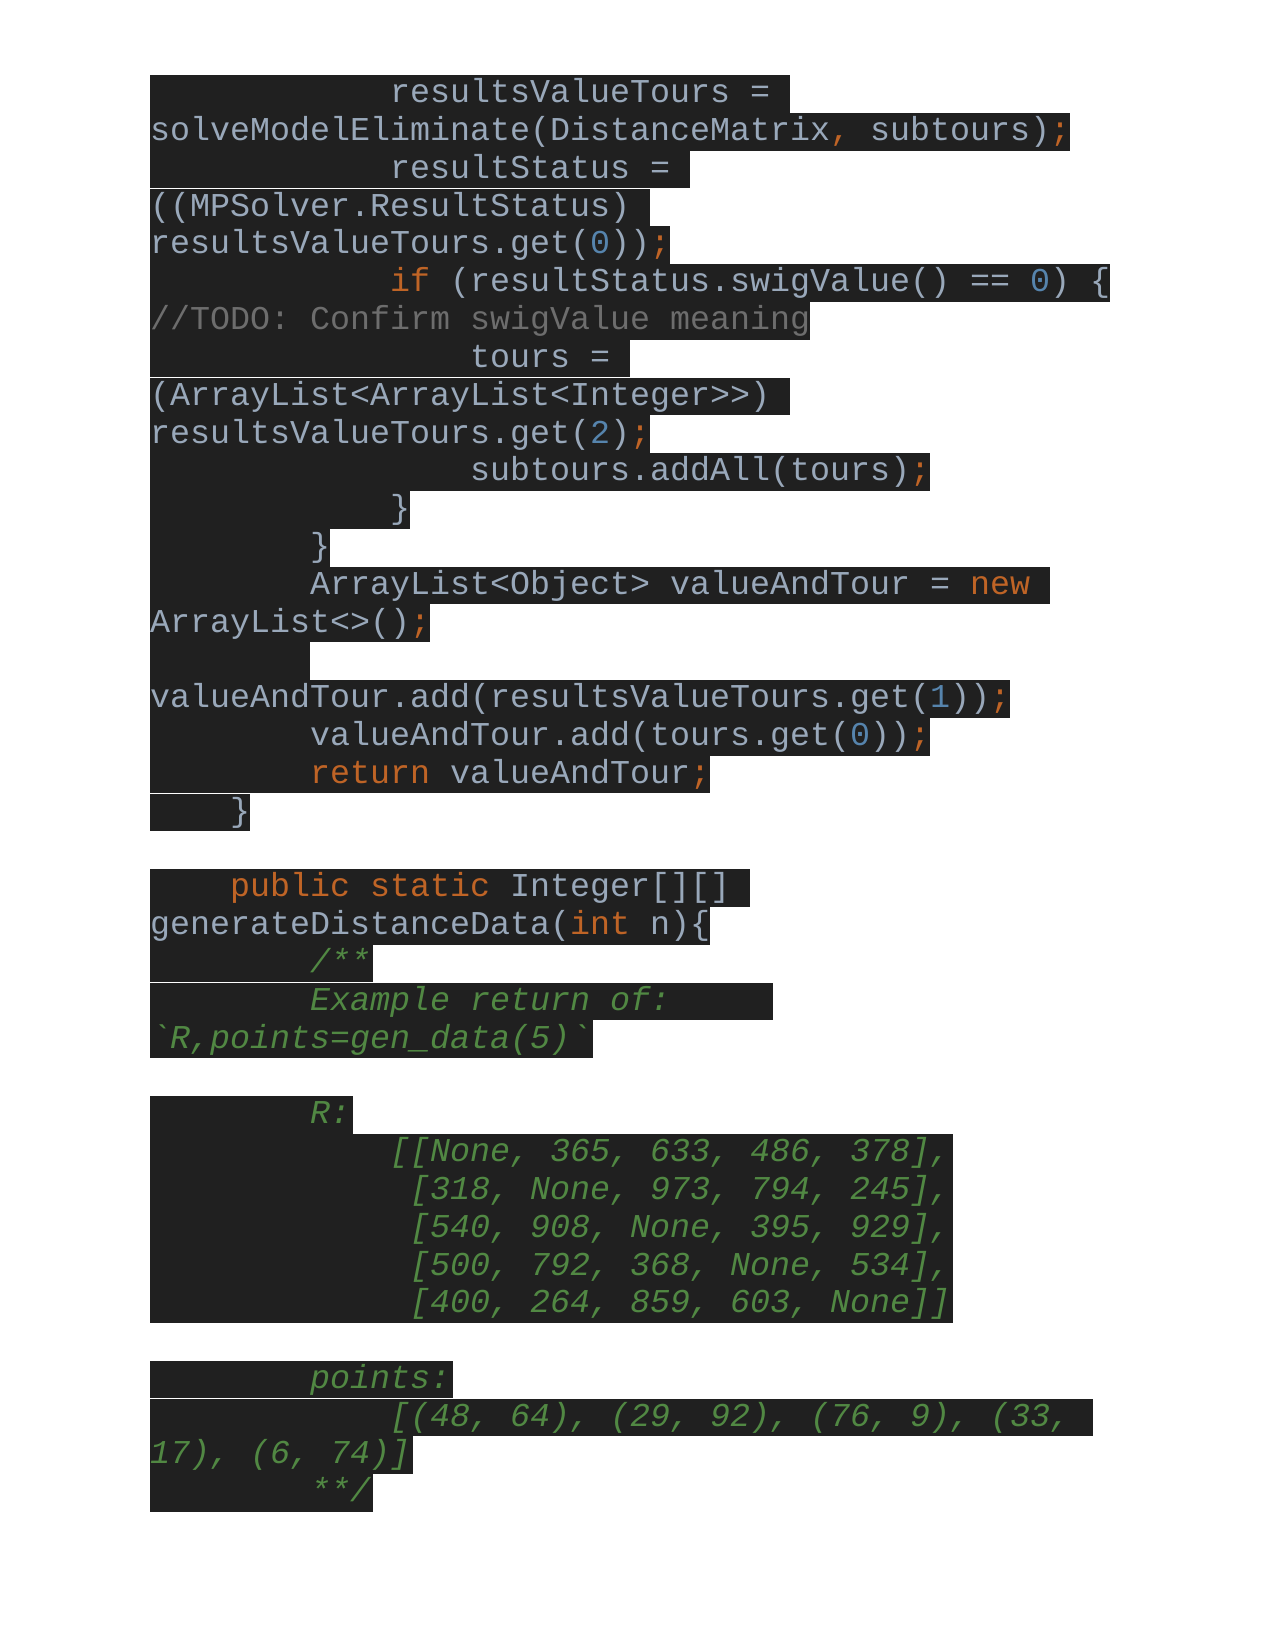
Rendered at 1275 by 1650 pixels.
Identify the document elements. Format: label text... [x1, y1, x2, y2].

text [318, None, 973, 794, 245], [150, 1172, 1125, 1209]
text subtours.addAll(tours); [150, 453, 1125, 491]
text [540, 908, None, 395, 929], [150, 1209, 1125, 1247]
text valueAndTour.add(resultsValueTours.get(1)); [150, 642, 1125, 718]
text [400, 264, 859, 603, None]] [150, 1285, 1125, 1323]
text resultStatus = ((MPSolver.ResultStatus) resultsValueTours.get(0)); [150, 151, 1125, 264]
text valueAndTour.add(tours.get(0)); [150, 718, 1125, 756]
text } [150, 793, 1125, 831]
text /** [150, 945, 1125, 982]
text if (resultStatus.swigValue() == 0) { //TODO: Confirm swigValue meaning [150, 264, 1125, 340]
text [[None, 365, 633, 486, 378], [150, 1134, 1125, 1172]
text ArrayList<Object> valueAndTour = new ArrayList<>(); [150, 567, 1125, 642]
text **/ [150, 1474, 1125, 1512]
text } [150, 491, 1125, 529]
text public static Integer[][] generateDistanceData(int n){ [150, 869, 1125, 945]
text [(48, 64), (29, 92), (76, 9), (33, 17), (6, 74)] [150, 1398, 1125, 1474]
text return valueAndTour; [150, 756, 1125, 793]
text resultsValueTours = solveModelEliminate(DistanceMatrix, subtours); [150, 75, 1125, 151]
text [500, 792, 368, None, 534], [150, 1247, 1125, 1285]
text } [150, 529, 1125, 567]
text R: [150, 1096, 1125, 1134]
text Example return of: `R,points=gen_data(5)` [150, 982, 1125, 1058]
text tours = (ArrayList<ArrayList<Integer>>) resultsValueTours.get(2); [150, 340, 1125, 453]
text points: [150, 1361, 1125, 1398]
